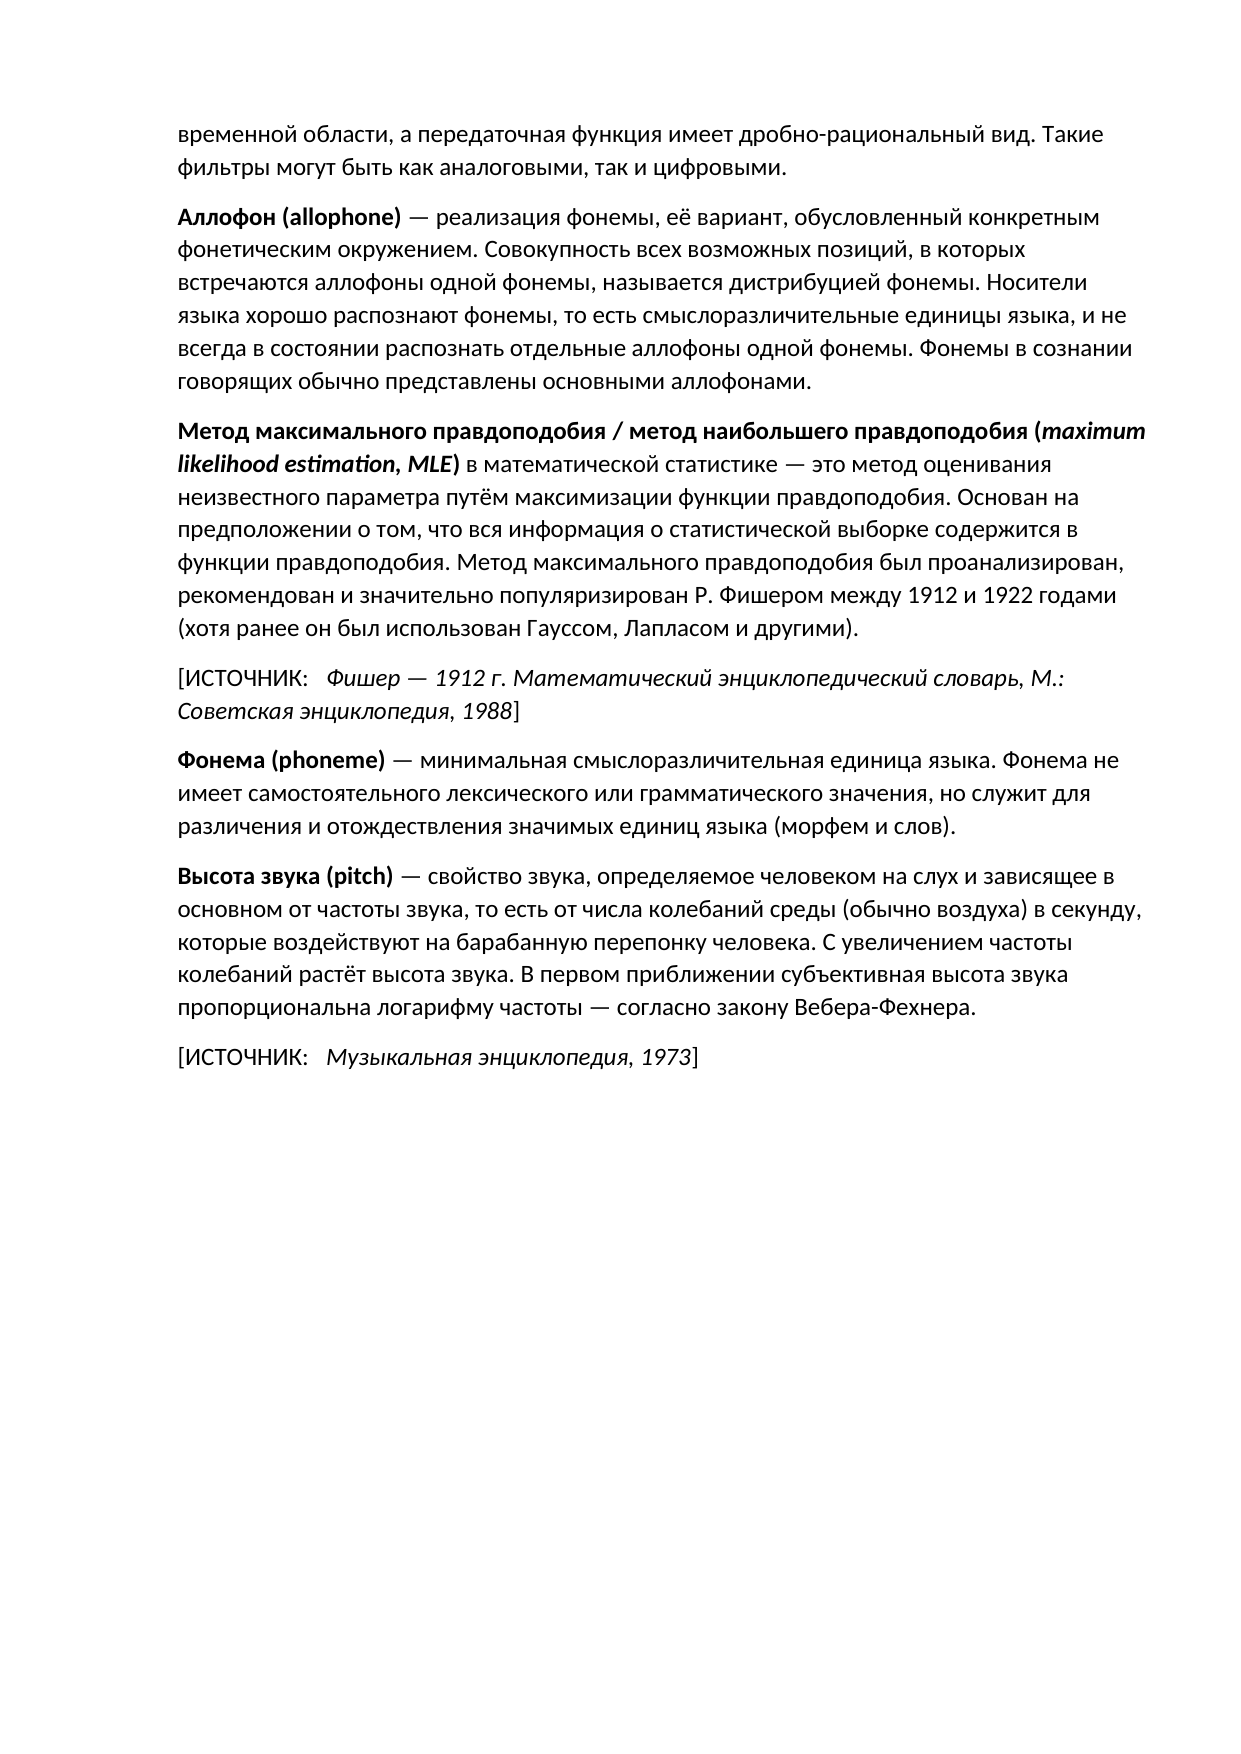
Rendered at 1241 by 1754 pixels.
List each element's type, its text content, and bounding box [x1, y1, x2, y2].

text Высота звука (pitch) — свойство звука, определяемое человеком на слух и зависящее в основном от частоты звука, то есть от числа колебаний среды (обычно воздуха) в секунду, которые воздействуют на барабанную перепонку человека. С увеличением частоты колебаний растёт высота звука. В первом приближении субъективная высота звука пропорциональна логарифму частоты — согласно закону Вебера-Фехнера. [177, 860, 1152, 1022]
text [ИСТОЧНИК: Фишер — 1912 г. Математический энциклопедический словарь, М.: Советская энциклопедия, 1988] [177, 662, 1152, 725]
text Фонема (phoneme) — минимальная смыслоразличительная единица языка. Фонема не имеет самостоятельного лексического или грамматического значения, но служит для различения и отождествления значимых единиц языка (морфем и слов). [177, 744, 1152, 841]
text [ИСТОЧНИК: Музыкальная энциклопедия, 1973] [177, 1041, 1152, 1072]
text Метод максимального правдоподобия / метод наибольшего правдоподобия (maximum likelihood estimation, MLE) в математической статистике — это метод оценивания неизвестного параметра путём максимизации функции правдоподобия. Основан на предположении о том, что вся информация о статистической выборке содержится в функции правдоподобия. Метод максимального правдоподобия был проанализирован, рекомендован и значительно популяризирован Р. Фишером между 1912 и 1922 годами (хотя ранее он был использован Гауссом, Лапласом и другими). [177, 415, 1152, 643]
text Аллофон (allophone) — реализация фонемы, её вариант, обусловленный конкретным фонетическим окружением. Совокупность всех возможных позиций, в которых встречаются аллофоны одной фонемы, называется дистрибуцией фонемы. Носители языка хорошо распознают фонемы, то есть смыслоразличительные единицы языка, и не всегда в состоянии распознать отдельные аллофоны одной фонемы. Фонемы в сознании говорящих обычно представлены основными аллофонами. [177, 201, 1152, 396]
text временной области, а передаточная функция имеет дробно-рациональный вид. Такие фильтры могут быть как аналоговыми, так и цифровыми. [177, 118, 1152, 182]
